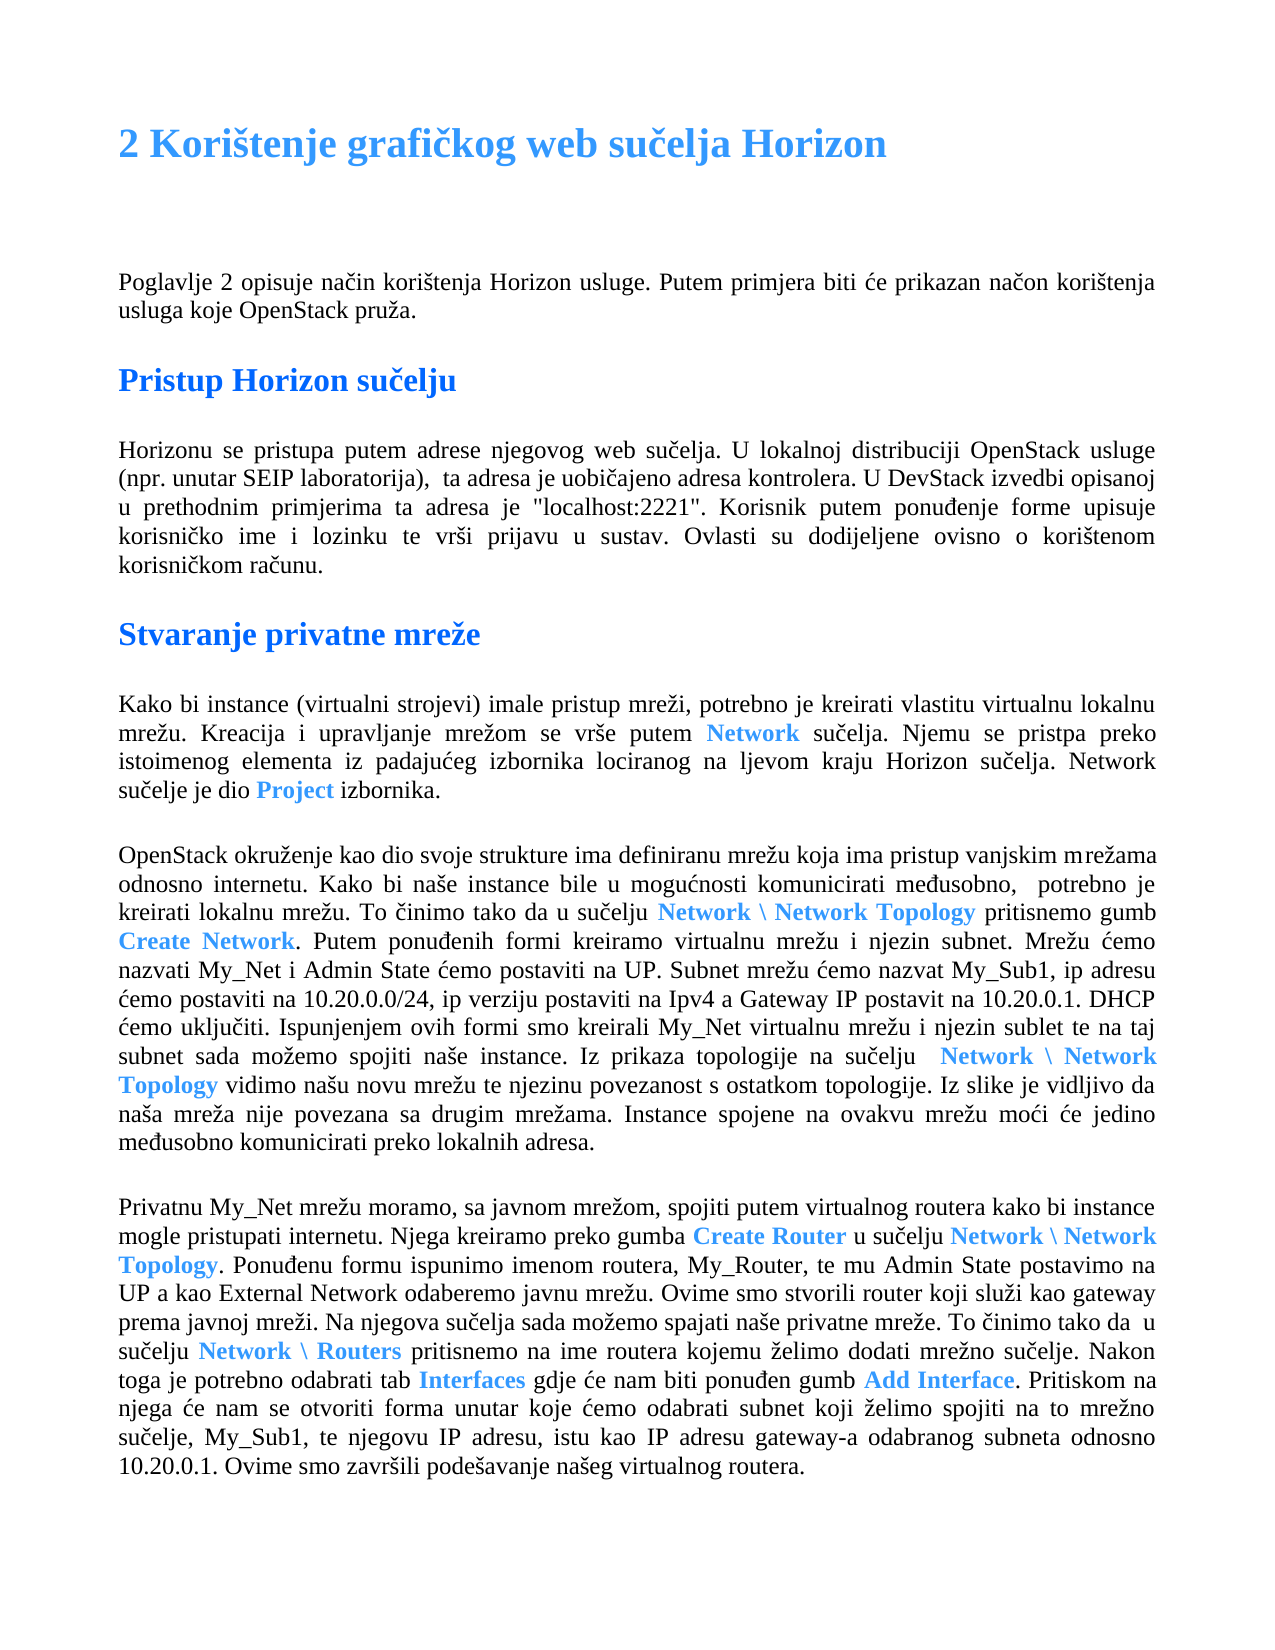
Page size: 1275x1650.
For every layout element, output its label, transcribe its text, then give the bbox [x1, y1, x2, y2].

text Pristup Horizon sučelju [118, 360, 1157, 399]
text Horizonu se pristupa putem adrese njegovog web sučelja. U lokalnoj distribuciji OpenStack usluge (npr. unutar SEIP laboratorija), ta adresa je uobičajeno adresa kontrolera. U DevStack izvedbi opisanoj u prethodnim primjerima ta adresa je "localhost:2221". Korisnik putem ponuđenje forme upisuje korisničko ime i lozinku te vrši prijavu u sustav. Ovlasti su dodijeljene ovisno o korištenom korisničkom računu. [118, 435, 1157, 578]
text Stvaranje privatne mreže [118, 614, 1157, 653]
text 2 Korištenje grafičkog web sučelja Horizon [118, 118, 1157, 166]
text Privatnu My_Net mrežu moramo, sa javnom mrežom, spojiti putem virtualnog routera kako bi instance mogle pristupati internetu. Njega kreiramo preko gumba Create Router u sučelju Network \ Network Topology. Ponuđenu formu ispunimo imenom routera, My_Router, te mu Admin State postavimo na UP a kao External Network odaberemo javnu mrežu. Ovime smo stvorili router koji služi kao gateway prema javnoj mreži. Na njegova sučelja sada možemo spajati naše privatne mreže. To činimo tako da u sučelju Network \ Routers pritisnemo na ime routera kojemu želimo dodati mrežno sučelje. Nakon toga je potrebno odabrati tab Interfaces gdje će nam biti ponuđen gumb Add Interface. Pritiskom na njega će nam se otvoriti forma unutar koje ćemo odabrati subnet koji želimo spojiti na to mrežno sučelje, My_Sub1, te njegovu IP adresu, istu kao IP adresu gateway-a odabranog subneta odnosno 10.20.0.1. Ovime smo završili podešavanje našeg virtualnog routera. [118, 1192, 1157, 1480]
text Poglavlje 2 opisuje način korištenja Horizon usluge. Putem primjera biti će prikazan načon korištenja usluga koje OpenStack pruža. [118, 267, 1157, 324]
text Kako bi instance (virtualni strojevi) imale pristup mreži, potrebno je kreirati vlastitu virtualnu lokalnu mrežu. Kreacija i upravljanje mrežom se vrše putem Network sučelja. Njemu se pristpa preko istoimenog elementa iz padajućeg izbornika lociranog na ljevom kraju Horizon sučelja. Network sučelje je dio Project izbornika. [118, 689, 1157, 804]
text OpenStack okruženje kao dio svoje strukture ima definiranu mrežu koja ima pristup vanjskim mrežama odnosno internetu. Kako bi naše instance bile u mogućnosti komunicirati međusobno, potrebno je kreirati lokalnu mrežu. To činimo tako da u sučelju Network \ Network Topology pritisnemo gumb Create Network. Putem ponuđenih formi kreiramo virtualnu mrežu i njezin subnet. Mrežu ćemo nazvati My_Net i Admin State ćemo postaviti na UP. Subnet mrežu ćemo nazvat My_Sub1, ip adresu ćemo postaviti na 10.20.0.0/24, ip verziju postaviti na Ipv4 a Gateway IP postavit na 10.20.0.1. DHCP ćemo uključiti. Ispunjenjem ovih formi smo kreirali My_Net virtualnu mrežu i njezin sublet te na taj subnet sada možemo spojiti naše instance. Iz prikaza topologije na sučelju Network \ Network Topology vidimo našu novu mrežu te njezinu povezanost s ostatkom topologije. Iz slike je vidljivo da naša mreža nije povezana sa drugim mrežama. Instance spojene na ovakvu mrežu moći će jedino međusobno komunicirati preko lokalnih adresa. [118, 840, 1157, 1156]
